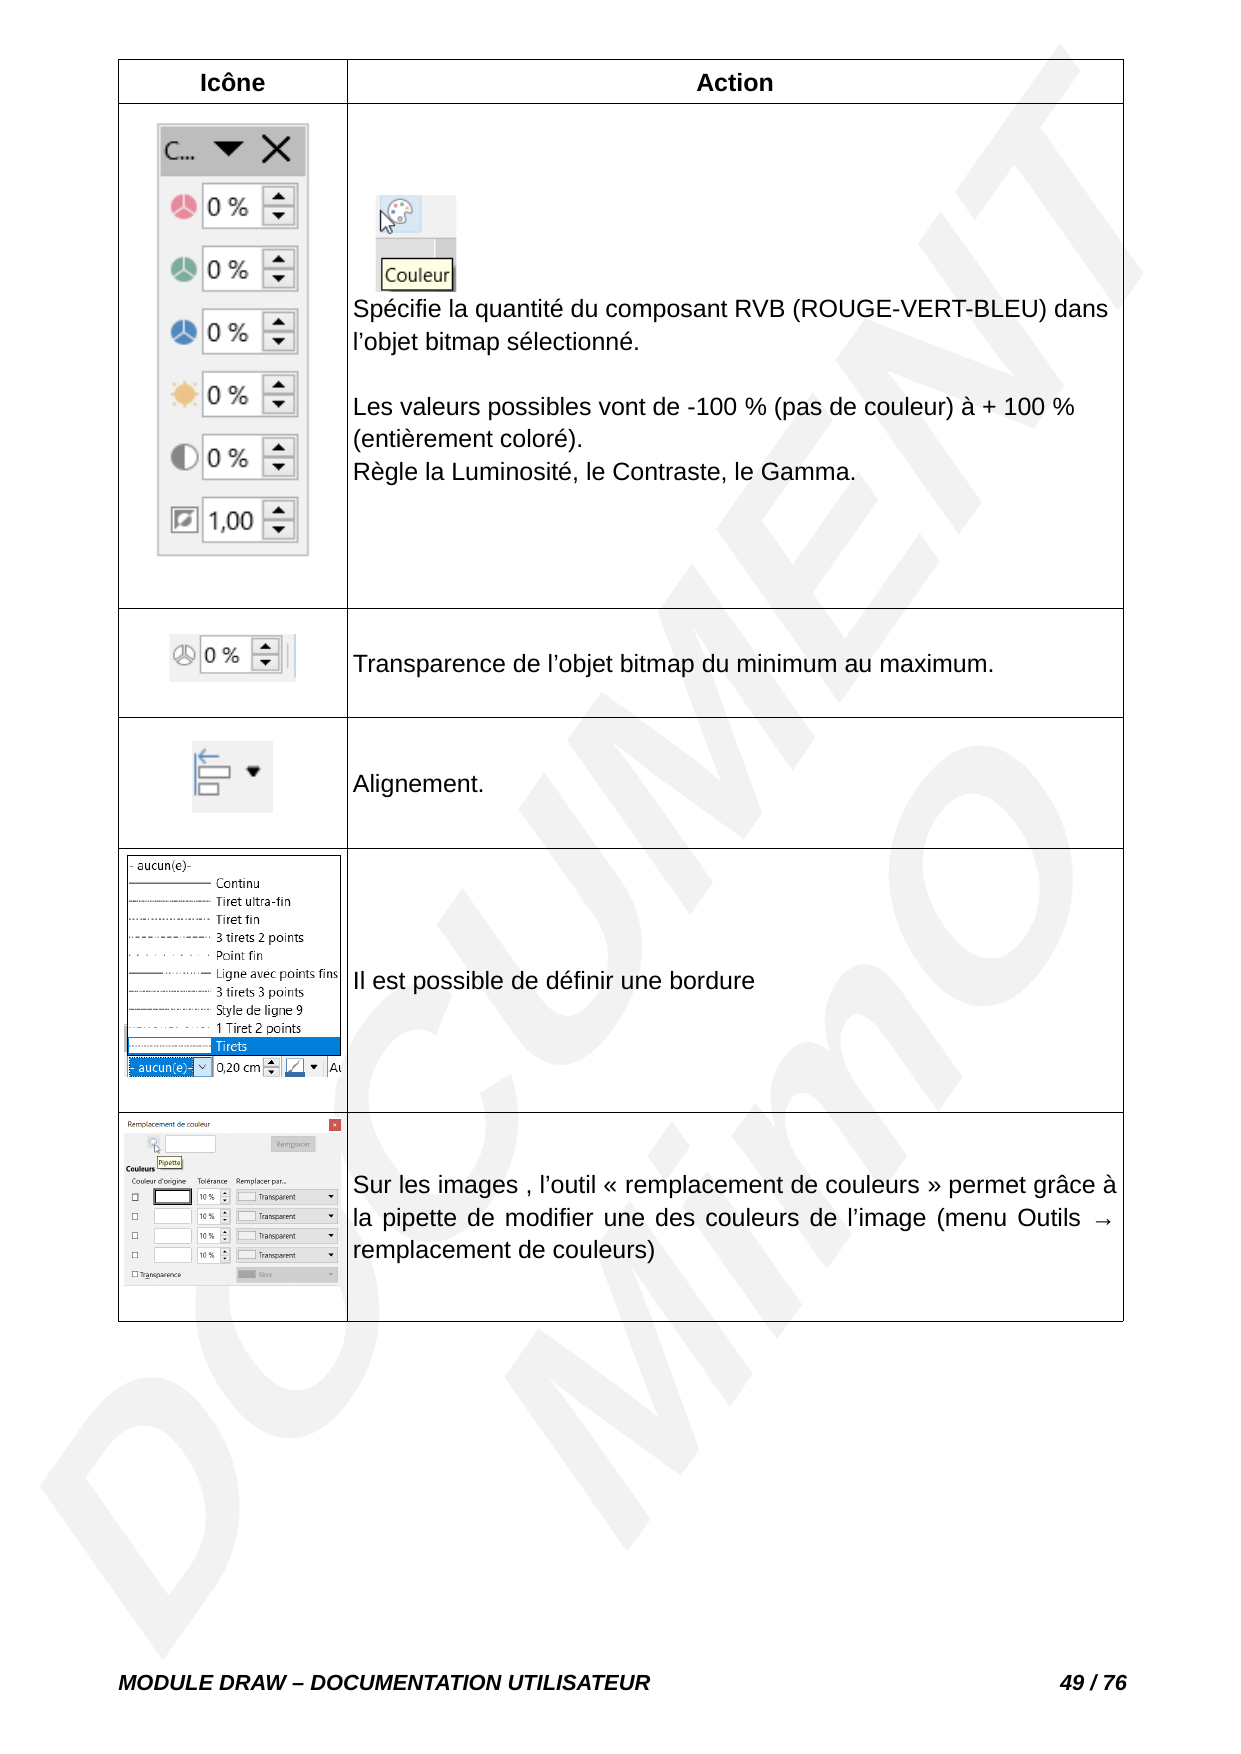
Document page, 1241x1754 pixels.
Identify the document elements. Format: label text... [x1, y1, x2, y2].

table_header Action [348, 60, 1123, 103]
picture [124, 854, 342, 1077]
table_cell Il est possible de définir une bordure [348, 849, 1123, 1112]
picture [192, 741, 273, 813]
picture [375, 195, 457, 292]
picture [169, 634, 296, 682]
table_cell Transparence de l’objet bitmap du minimum au maximum. [348, 609, 1123, 717]
table_cell Alignement. [348, 718, 1123, 848]
table_cell [119, 609, 347, 717]
table_cell [119, 1113, 347, 1321]
picture [124, 1117, 342, 1286]
table_cell [119, 104, 347, 608]
table_cell Sur les images , l’outil « remplacement de couleurs » permet grâce à la pipette de modifier une des couleurs de l’image (menu Outils → remplacement de couleurs) [348, 1113, 1123, 1321]
picture [142, 112, 323, 573]
table_cell [119, 849, 347, 1112]
table_cell [119, 718, 347, 848]
table_cell Spécifie la quantité du composant RVB (ROUGE-VERT-BLEU) dans l’objet bitmap sélectionné. Les valeurs possibles vont de -100 % (pas de couleur) à + 100 % (entièrement coloré). Règle la Luminosité, le Contraste, le Gamma. [348, 104, 1123, 608]
table_header Icône [119, 60, 347, 103]
